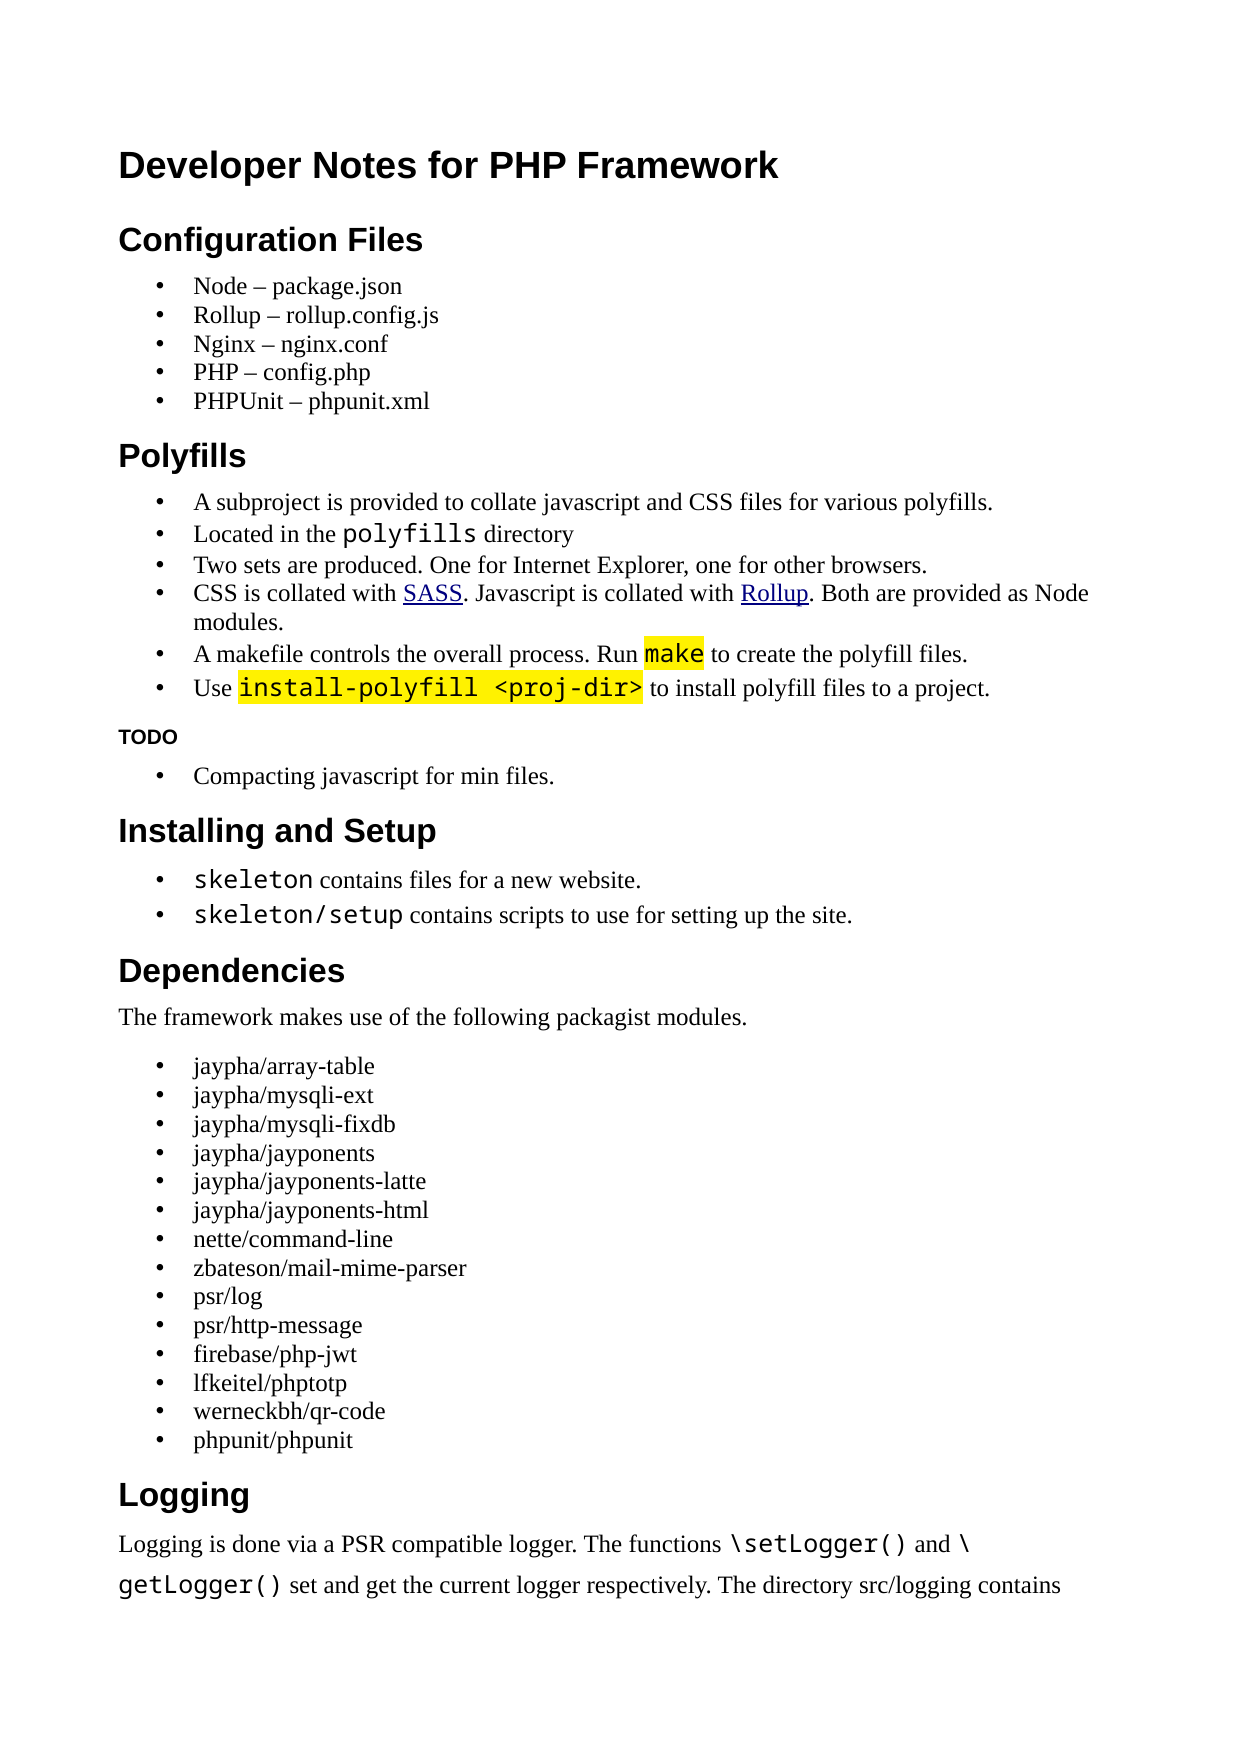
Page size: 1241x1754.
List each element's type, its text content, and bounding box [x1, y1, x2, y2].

list psr/log [156, 1281, 1122, 1310]
list Node – package.json [156, 271, 1122, 300]
list CSS is collated with SASS. Javascript is collated with Rollup. Both are provided as Node modules. [156, 578, 1122, 636]
list PHP – config.php [156, 357, 1122, 386]
list jaypha/mysqli-ext [156, 1080, 1122, 1109]
list nette/command-line [156, 1224, 1122, 1253]
list zbateson/mail-mime-parser [156, 1253, 1122, 1281]
subtitle TODO [118, 725, 1122, 749]
list Use install-polyfill <proj-dir> to install polyfill files to a project. [156, 670, 1122, 704]
list lfkeitel/phptotp [156, 1368, 1122, 1396]
subtitle Polyfills [118, 436, 1122, 474]
list Rollup – rollup.config.js [156, 300, 1122, 329]
list Located in the polyfills directory [156, 516, 1122, 550]
list jaypha/jayponents [156, 1138, 1122, 1166]
list jaypha/array-table [156, 1051, 1122, 1080]
list Compacting javascript for min files. [156, 761, 1122, 790]
list A makefile controls the overall process. Run make to create the polyfill files. [156, 636, 1122, 670]
list A subproject is provided to collate javascript and CSS files for various polyfills. [156, 487, 1122, 516]
subtitle Dependencies [118, 951, 1122, 990]
list PHPUnit – phpunit.xml [156, 386, 1122, 415]
list jaypha/jayponents-latte [156, 1166, 1122, 1195]
list Nginx – nginx.conf [156, 329, 1122, 357]
list psr/http-message [156, 1310, 1122, 1339]
list jaypha/jayponents-html [156, 1195, 1122, 1224]
subtitle Developer Notes for PHP Framework [118, 143, 1122, 187]
subtitle Logging [118, 1475, 1122, 1513]
text The framework makes use of the following packagist modules. [118, 1002, 1122, 1031]
list skeleton contains files for a new website. [156, 862, 1122, 896]
list firebase/php-jwt [156, 1339, 1122, 1368]
list Two sets are produced. One for Internet Explorer, one for other browsers. [156, 550, 1122, 578]
list jaypha/mysqli-fixdb [156, 1109, 1122, 1138]
list skeleton/setup contains scripts to use for setting up the site. [156, 896, 1122, 930]
list phpunit/phpunit [156, 1425, 1122, 1454]
subtitle Configuration Files [118, 220, 1122, 259]
subtitle Installing and Setup [118, 811, 1122, 850]
text Logging is done via a PSR compatible logger. The functions \setLogger() and \getLogger() set and get the current logger respectively. The directory src/logging contains [118, 1526, 1122, 1601]
list werneckbh/qr-code [156, 1396, 1122, 1425]
